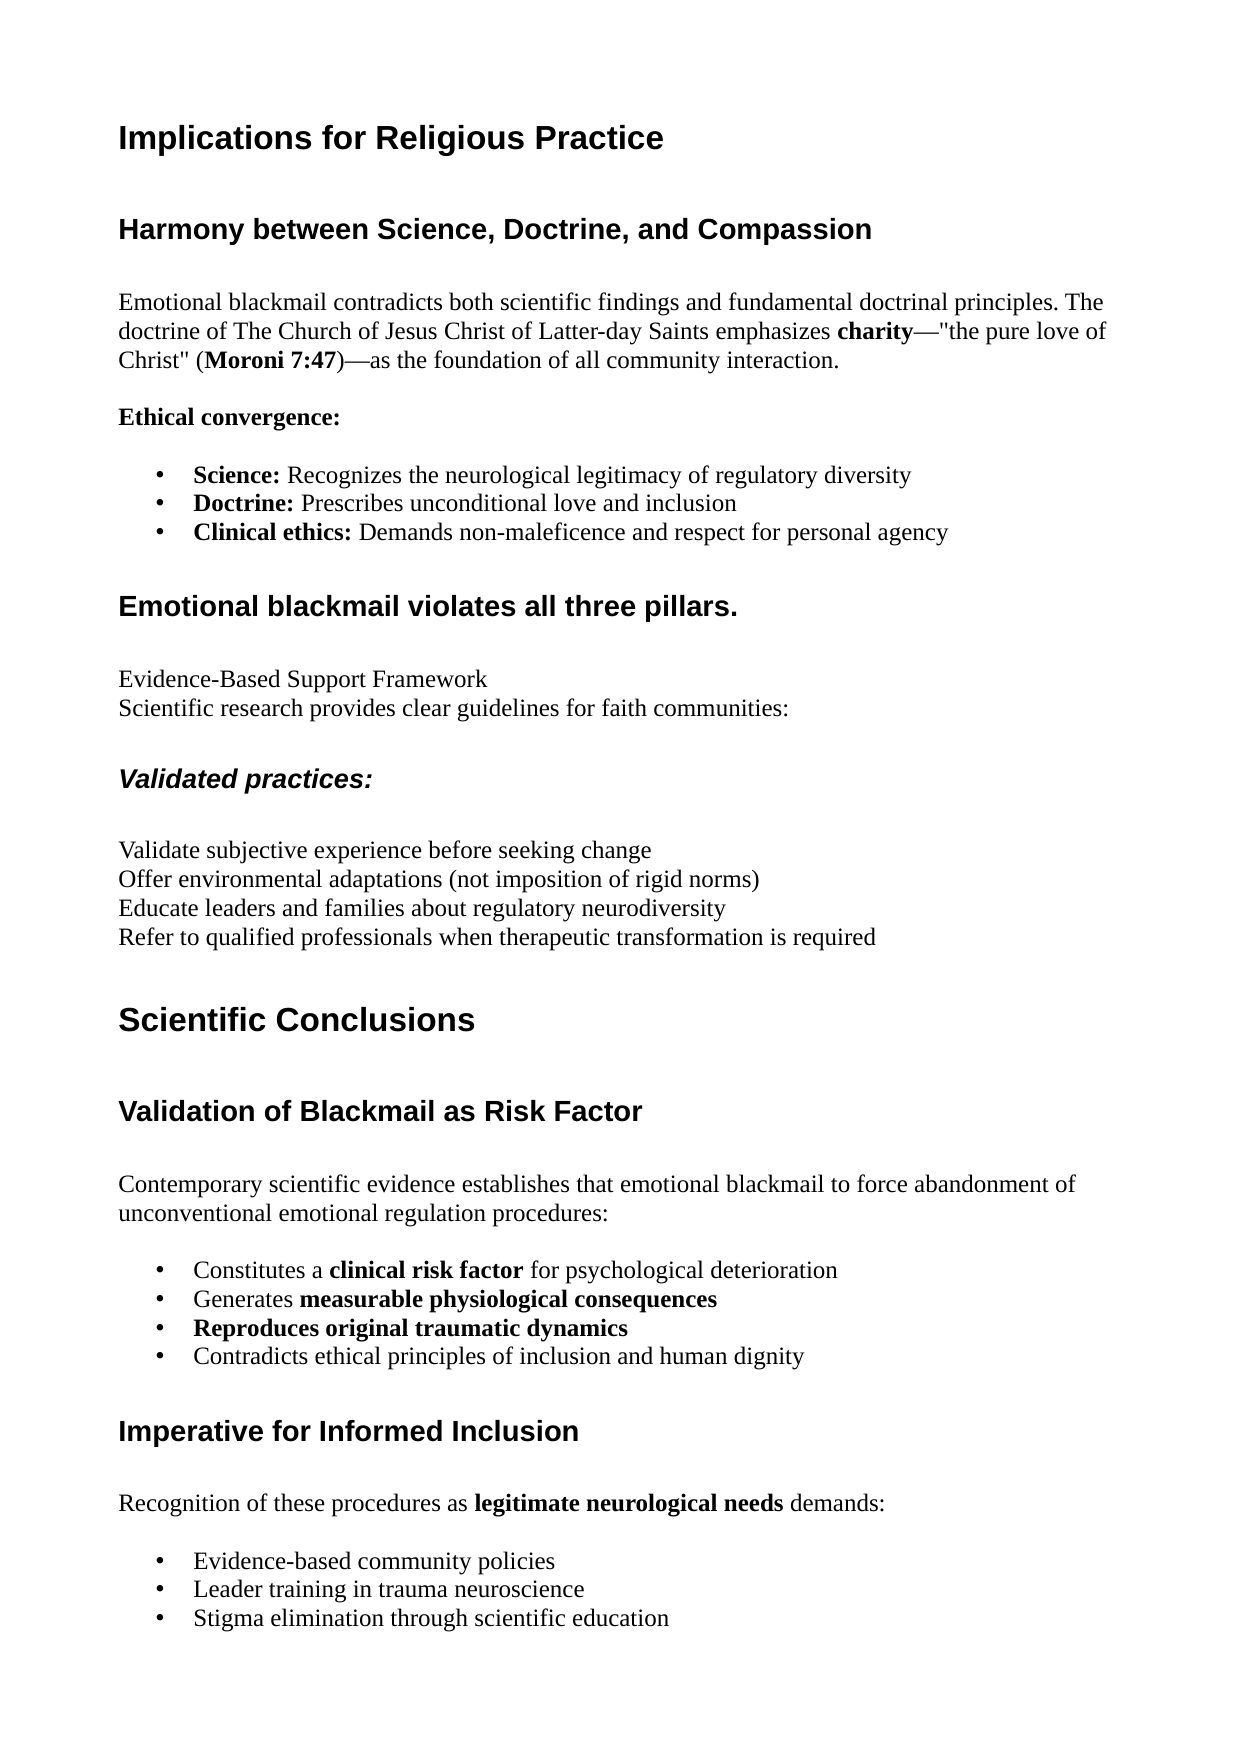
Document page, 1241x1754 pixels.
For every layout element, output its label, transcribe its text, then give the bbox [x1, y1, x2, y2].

list Doctrine: Prescribes unconditional love and inclusion [156, 488, 1122, 517]
subtitle Emotional blackmail violates all three pillars. [118, 589, 1122, 623]
list Reproduces original traumatic dynamics [156, 1313, 1122, 1341]
subtitle Imperative for Informed Inclusion [118, 1413, 1122, 1447]
subtitle Implications for Religious Practice [118, 118, 1122, 157]
text Offer environmental adaptations (not imposition of rigid norms) [118, 864, 1122, 893]
subtitle Validation of Blackmail as Risk Factor [118, 1094, 1122, 1128]
list Stigma elimination through scientific education [156, 1603, 1122, 1632]
list Leader training in trauma neuroscience [156, 1574, 1122, 1603]
subtitle Harmony between Science, Doctrine, and Compassion [118, 212, 1122, 246]
list Contradicts ethical principles of inclusion and human dignity [156, 1341, 1122, 1370]
text Scientific research provides clear guidelines for faith communities: [118, 693, 1122, 722]
subtitle Validated practices: [118, 763, 1122, 794]
subtitle Scientific Conclusions [118, 1000, 1122, 1038]
list Generates measurable physiological consequences [156, 1284, 1122, 1313]
text Validate subjective experience before seeking change [118, 835, 1122, 864]
text Contemporary scientific evidence establishes that emotional blackmail to force abandonment of unconventional emotional regulation procedures: [118, 1169, 1122, 1226]
list Science: Recognizes the neurological legitimacy of regulatory diversity [156, 460, 1122, 488]
list Evidence-based community policies [156, 1546, 1122, 1574]
text Evidence-Based Support Framework [118, 664, 1122, 693]
text Recognition of these procedures as legitimate neurological needs demands: [118, 1488, 1122, 1517]
list Clinical ethics: Demands non-maleficence and respect for personal agency [156, 517, 1122, 546]
text Educate leaders and families about regulatory neurodiversity [118, 893, 1122, 922]
text Emotional blackmail contradicts both scientific findings and fundamental doctrinal principles. The doctrine of The Church of Jesus Christ of Latter-day Saints emphasizes charity—"the pure love of Christ" (Moroni 7:47)—as the foundation of all community interaction. [118, 287, 1122, 373]
list Constitutes a clinical risk factor for psychological deterioration [156, 1255, 1122, 1284]
text Ethical convergence: [118, 402, 1122, 431]
text Refer to qualified professionals when therapeutic transformation is required [118, 922, 1122, 950]
